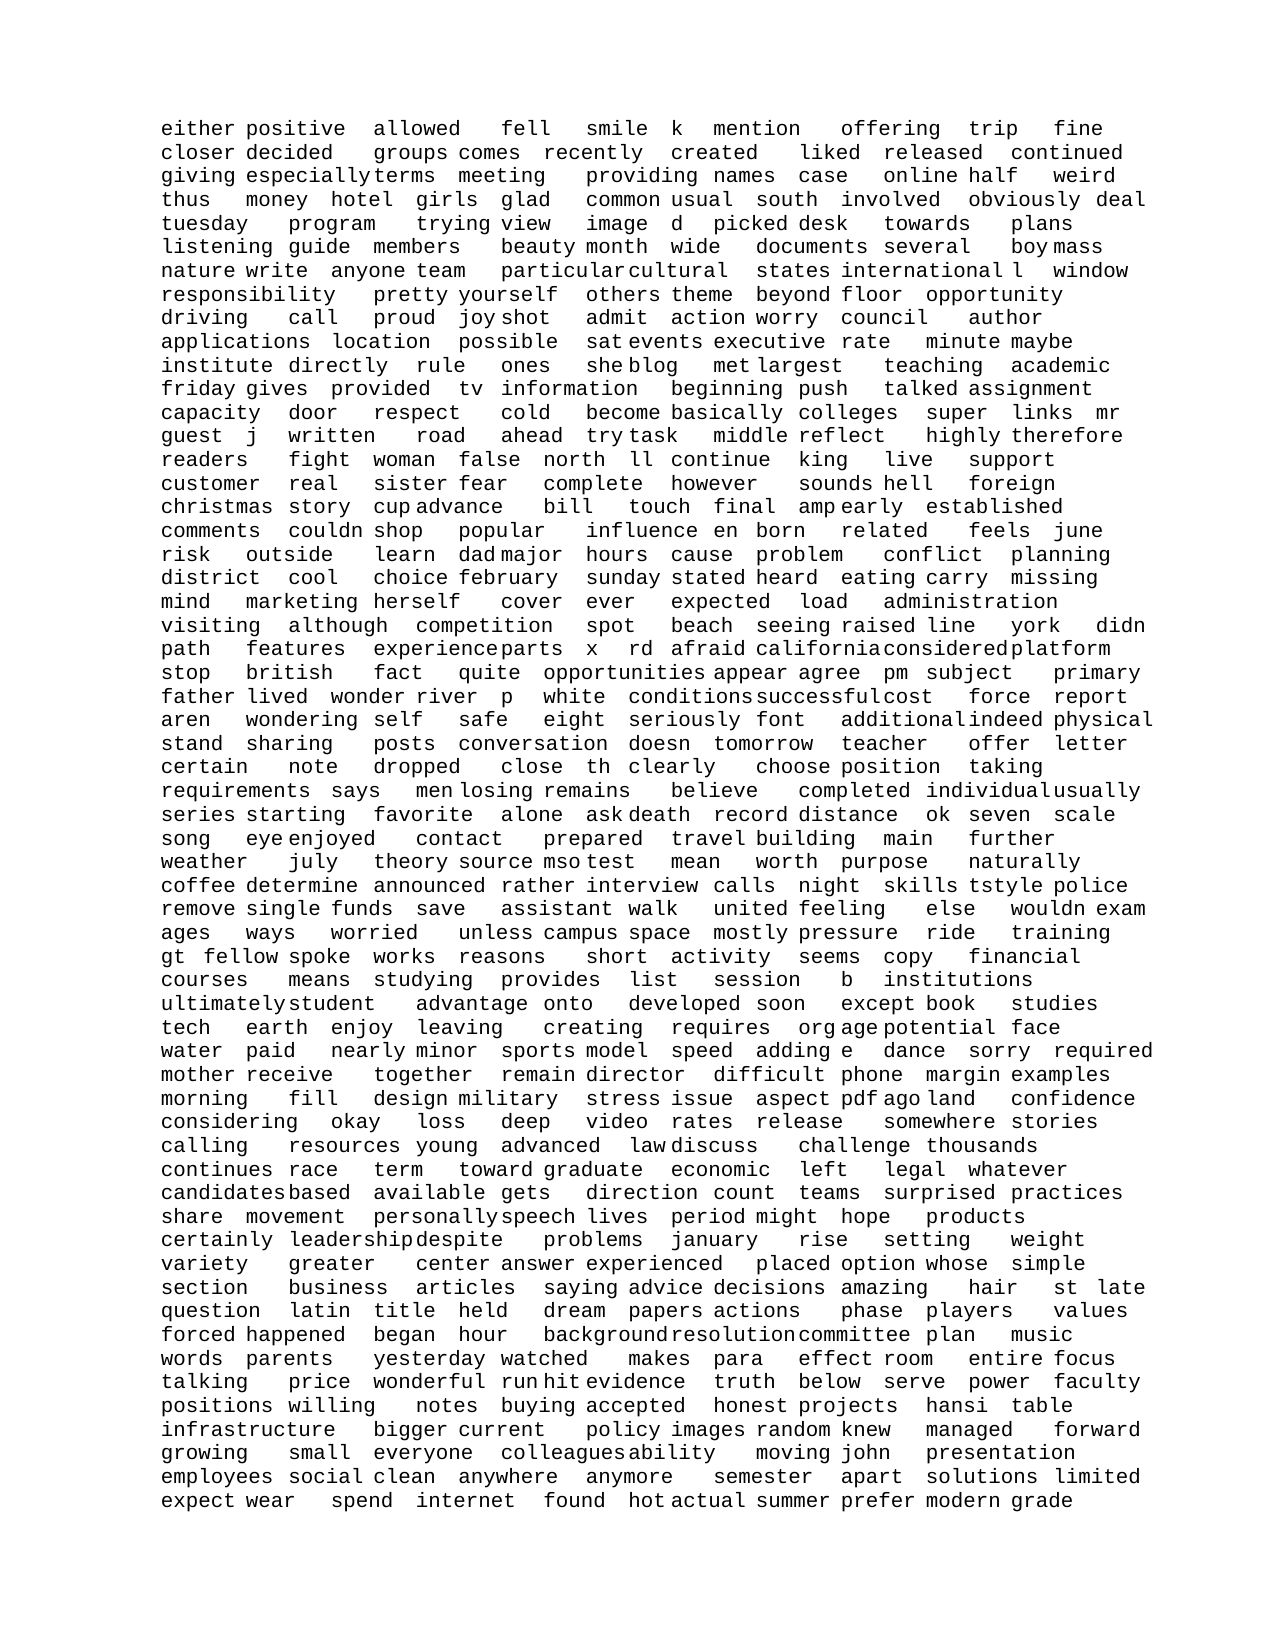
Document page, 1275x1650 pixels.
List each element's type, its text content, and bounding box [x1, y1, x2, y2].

text either positive allowed fell smile k mention offering trip fine closer decided groups comes recently created liked released continued giving especially terms meeting providing names case online half weird thus money hotel girls glad common usual south involved obviously deal tuesday program trying view image d picked desk towards plans listening guide members beauty month wide documents several boy mass nature write anyone team particular cultural states international l window responsibility pretty yourself others theme beyond floor opportunity driving call proud joy shot admit action worry council author applications location possible sat events executive rate minute maybe institute directly rule ones she blog met largest teaching academic friday gives provided tv information beginning push talked assignment capacity door respect cold become basically colleges super links mr guest j written road ahead try task middle reflect highly therefore readers fight woman false north ll continue king live support customer real sister fear complete however sounds hell foreign christmas story cup advance bill touch final amp early established comments couldn shop popular influence en born related feels june risk outside learn dad major hours cause problem conflict planning district cool choice february sunday stated heard eating carry missing mind marketing herself cover ever expected load administration visiting although competition spot beach seeing raised line york didn path features experience parts x rd afraid california considered platform stop british fact quite opportunities appear agree pm subject primary father lived wonder river p white conditions successful cost force report aren wondering self safe eight seriously font additional indeed physical stand sharing posts conversation doesn tomorrow teacher offer letter certain note dropped close th clearly choose position taking requirements says men losing remains believe completed individual usually series starting favorite alone ask death record distance ok seven scale song eye enjoyed contact prepared travel building main further weather july theory source mso test mean worth purpose naturally coffee determine announced rather interview calls night skills tstyle police remove single funds save assistant walk united feeling else wouldn exam ages ways worried unless campus space mostly pressure ride training gt fellow spoke works reasons short activity seems copy financial courses means studying provides list session b institutions ultimately student advantage onto developed soon except book studies tech earth enjoy leaving creating requires org age potential face water paid nearly minor sports model speed adding e dance sorry required mother receive together remain director difficult phone margin examples morning fill design military stress issue aspect pdf ago land confidence considering okay loss deep video rates release somewhere stories calling resources young advanced law discuss challenge thousands continues race term toward graduate economic left legal whatever candidates based available gets direction count teams surprised practices share movement personally speech lives period might hope products certainly leadership despite problems january rise setting weight variety greater center answer experienced placed option whose simple section business articles saying advice decisions amazing hair st late question latin title held dream papers actions phase players values forced happened began hour background resolution committee plan music words parents yesterday watched makes para effect room entire focus talking price wonderful run hit evidence truth below serve power faculty positions willing notes buying accepted honest projects hansi table infrastructure bigger current policy images random knew managed forward growing small everyone colleagues ability moving john presentation employees social clean anywhere anymore semester apart solutions limited expect wear spend internet found hot actual summer prefer modern grade [118, 118, 1157, 1513]
